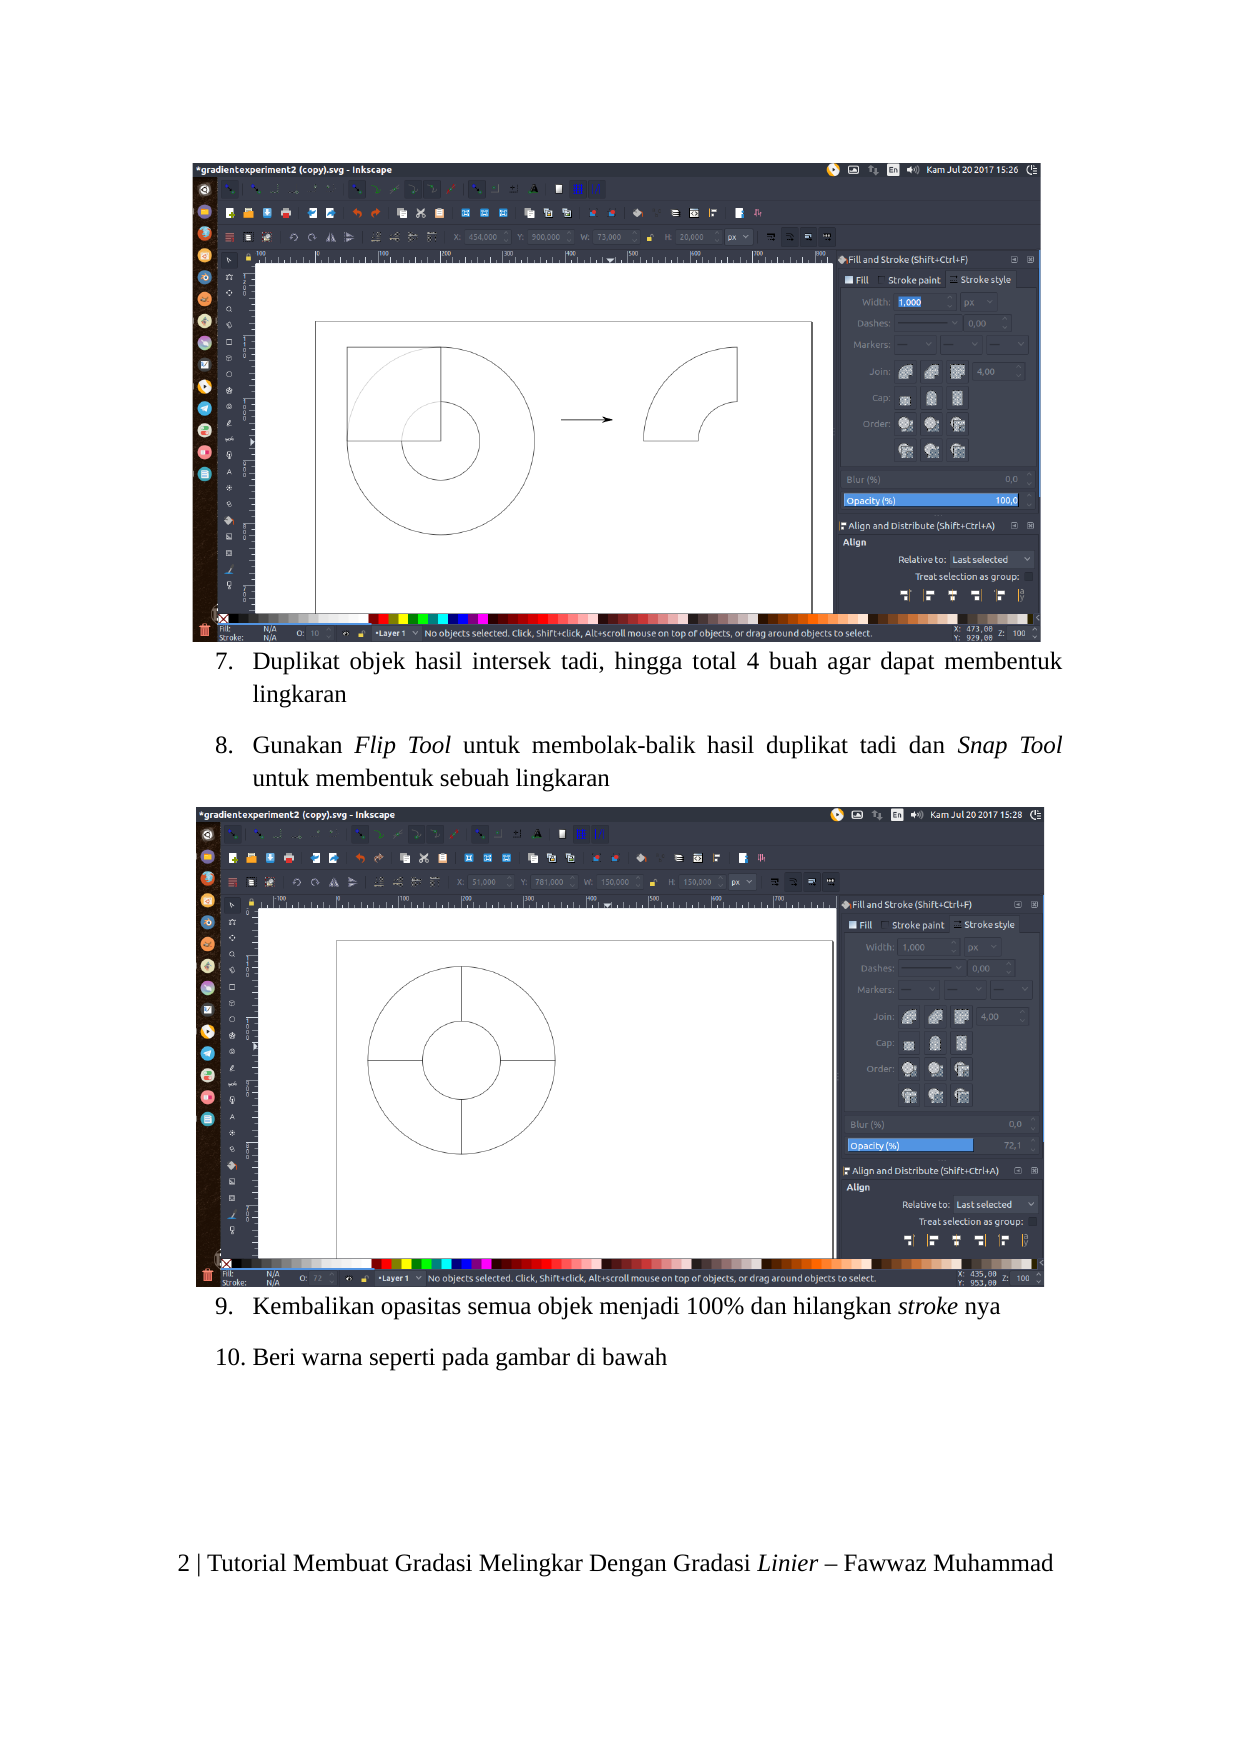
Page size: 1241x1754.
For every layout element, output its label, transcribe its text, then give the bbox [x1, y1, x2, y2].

picture [192, 163, 1041, 642]
list Gunakan Flip Tool untuk membolak-balik hasil duplikat tadi dan Snap Tool untuk membentuk sebuah lingkaran [215, 730, 1063, 792]
list Kembalikan opasitas semua objek menjadi 100% dan hilangkan stroke nya [215, 814, 1063, 1320]
picture [196, 807, 1045, 1287]
list Duplikat objek hasil intersek tadi, hingga total 4 buah agar dapat membentuk lingkaran [215, 177, 1063, 708]
list Beri warna seperti pada gambar di bawah [215, 1342, 1063, 1371]
